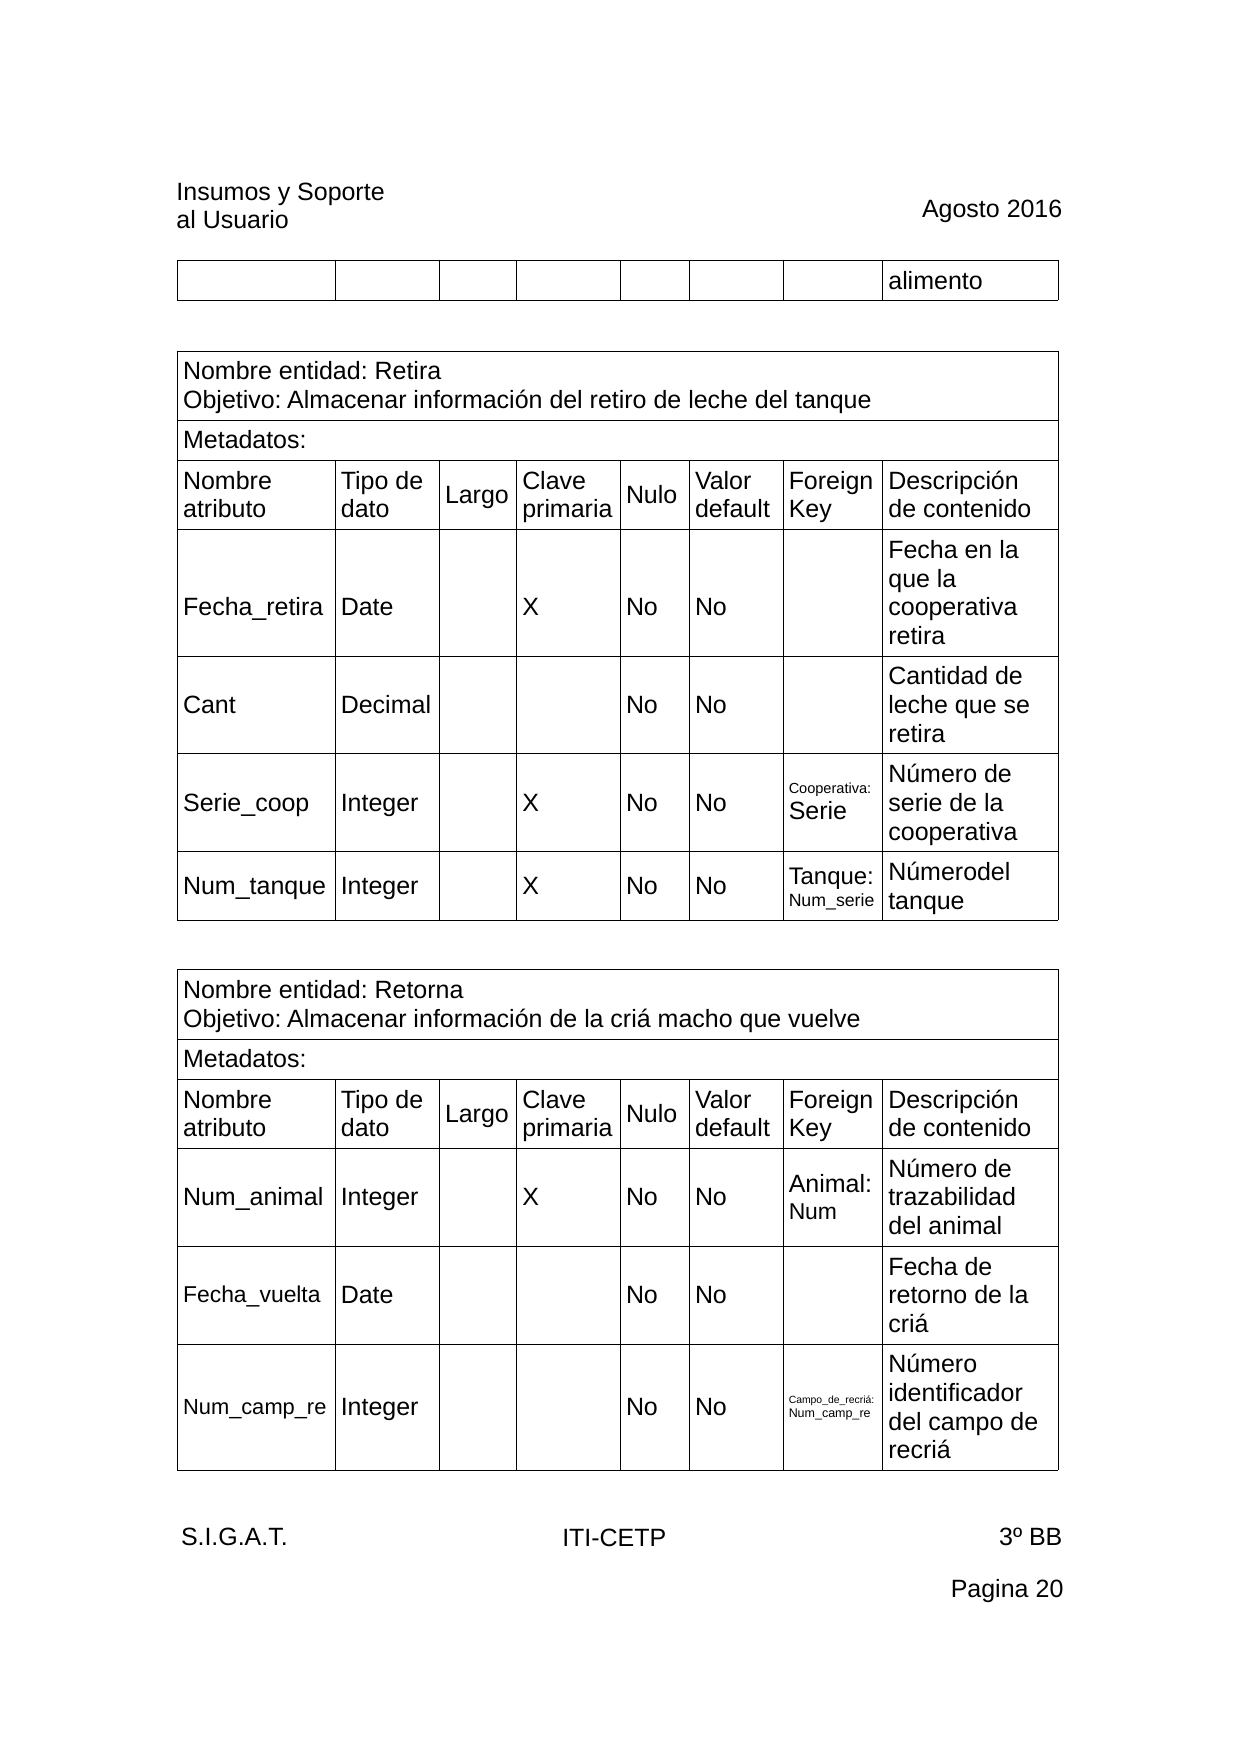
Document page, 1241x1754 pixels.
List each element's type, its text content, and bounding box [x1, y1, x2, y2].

table_cell Foreign Key [784, 1080, 882, 1148]
table_cell Largo [440, 461, 516, 529]
table_cell Tipo de dato [336, 461, 439, 529]
table_cell Número identificador del campo de recriá [883, 1345, 1058, 1470]
table_cell Fecha_vuelta [178, 1247, 335, 1343]
table_cell Fecha_retira [178, 530, 335, 656]
table_cell No [690, 1149, 783, 1246]
table_header Nombre entidad: Retira Objetivo: Almacenar información del retiro de leche del tanque [178, 352, 1058, 419]
table_cell Cant [178, 657, 335, 753]
table_cell Valor default [690, 1080, 783, 1148]
table_cell No [621, 1149, 689, 1246]
table_cell [517, 261, 620, 300]
table_cell [440, 1149, 516, 1246]
table_cell [517, 1247, 620, 1343]
table_cell X [517, 852, 620, 920]
table_cell No [690, 1345, 783, 1470]
table_cell Date [336, 1247, 439, 1343]
table_cell [336, 261, 439, 300]
table_cell Nulo [621, 1080, 689, 1148]
table_cell Clave primaria [517, 1080, 620, 1148]
table_cell [178, 261, 335, 300]
table_cell X [517, 754, 620, 851]
table_cell Clave primaria [517, 461, 620, 529]
table_cell No [690, 754, 783, 851]
table_cell [517, 1345, 620, 1470]
table_cell Número de serie de la cooperativa [883, 754, 1058, 851]
table_cell [440, 852, 516, 920]
table_cell X [517, 530, 620, 656]
table_cell No [621, 530, 689, 656]
table_cell Cooperativa: Serie [784, 754, 882, 851]
table_cell No [621, 754, 689, 851]
table_cell Metadatos: [178, 421, 1058, 460]
table_cell No [621, 657, 689, 753]
table_cell alimento [883, 261, 1058, 300]
table_cell Nombre atributo [178, 1080, 335, 1148]
table_cell [517, 657, 620, 753]
table_cell [784, 657, 882, 753]
table_cell Largo [440, 1080, 516, 1148]
table_cell Num_animal [178, 1149, 335, 1246]
table_cell No [690, 657, 783, 753]
table_cell Cantidad de leche que se retira [883, 657, 1058, 753]
table_cell [440, 657, 516, 753]
table_cell [440, 261, 516, 300]
table_cell No [621, 1345, 689, 1470]
table_cell [440, 1345, 516, 1470]
table_cell Integer [336, 754, 439, 851]
table_cell [440, 754, 516, 851]
table_cell Decimal [336, 657, 439, 753]
table_cell Fecha en la que la cooperativa retira [883, 530, 1058, 656]
table_cell No [690, 852, 783, 920]
table_cell Tanque: Num_serie [784, 852, 882, 920]
table_cell No [621, 852, 689, 920]
table_cell Nulo [621, 461, 689, 529]
table_header Nombre entidad: Retorna Objetivo: Almacenar información de la criá macho que vuelve [178, 970, 1058, 1038]
table_cell [690, 261, 783, 300]
table_cell [621, 261, 689, 300]
table_cell Integer [336, 852, 439, 920]
table_cell X [517, 1149, 620, 1246]
table_cell Num_camp_re [178, 1345, 335, 1470]
table_cell Númerodel tanque [883, 852, 1058, 920]
table_cell [440, 530, 516, 656]
table_cell Descripción de contenido [883, 461, 1058, 529]
table_cell Número de trazabilidad del animal [883, 1149, 1058, 1246]
table_cell No [621, 1247, 689, 1343]
table_cell Descripción de contenido [883, 1080, 1058, 1148]
table_cell Date [336, 530, 439, 656]
table_cell Integer [336, 1345, 439, 1470]
table_cell Tipo de dato [336, 1080, 439, 1148]
table_cell Campo_de_recriá: Num_camp_re [784, 1345, 882, 1470]
table_cell Serie_coop [178, 754, 335, 851]
table_cell [784, 261, 882, 300]
table_cell [440, 1247, 516, 1343]
table_cell Metadatos: [178, 1040, 1058, 1079]
table_cell Integer [336, 1149, 439, 1246]
table_cell Animal: Num [784, 1149, 882, 1246]
table_cell [784, 530, 882, 656]
table_cell Nombre atributo [178, 461, 335, 529]
table_cell [784, 1247, 882, 1343]
table_cell Foreign Key [784, 461, 882, 529]
table_cell Num_tanque [178, 852, 335, 920]
table_cell No [690, 530, 783, 656]
table_cell Fecha de retorno de la criá [883, 1247, 1058, 1343]
table_cell No [690, 1247, 783, 1343]
table_cell Valor default [690, 461, 783, 529]
